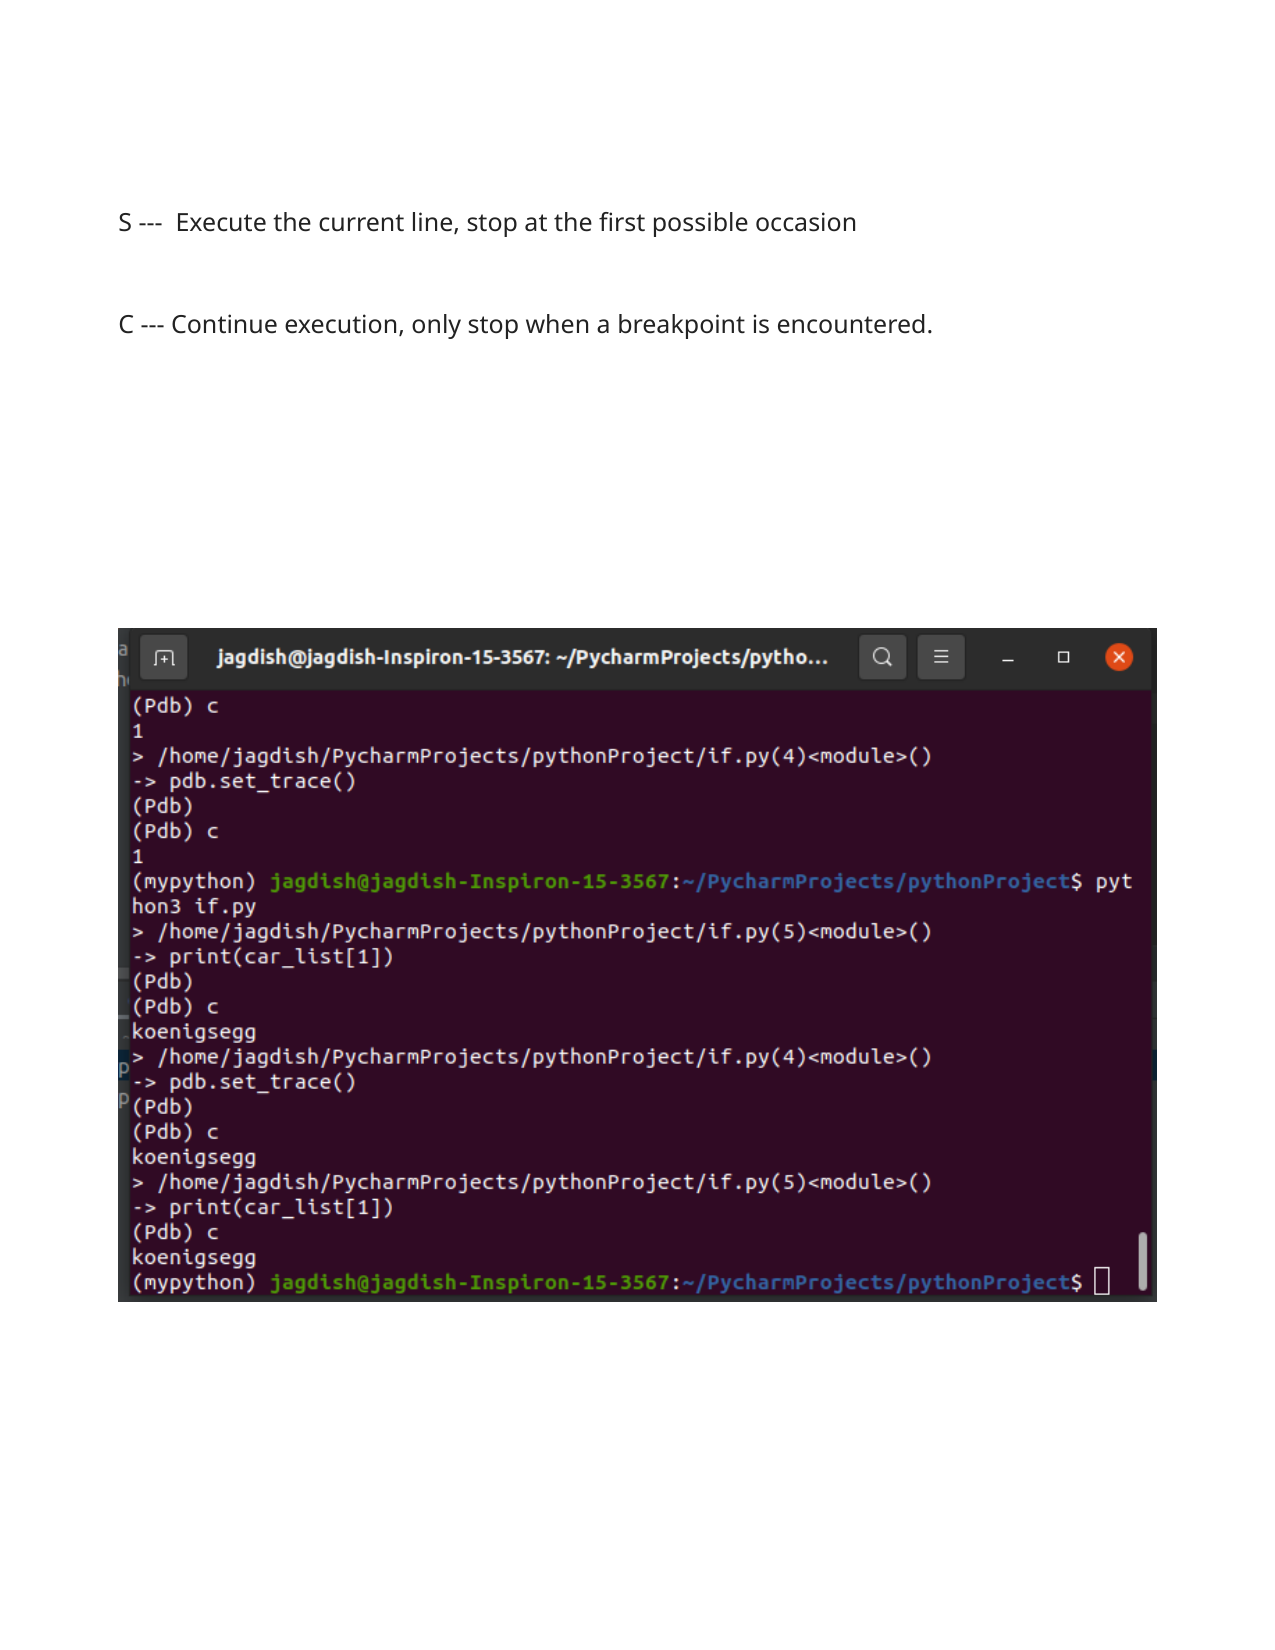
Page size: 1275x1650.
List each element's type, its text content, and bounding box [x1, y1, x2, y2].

text S --- Execute the current line, stop at the first possible occasion [118, 204, 1157, 238]
text C --- Continue execution, only stop when a breakpoint is encountered. [118, 307, 1157, 341]
picture [118, 628, 1157, 1302]
